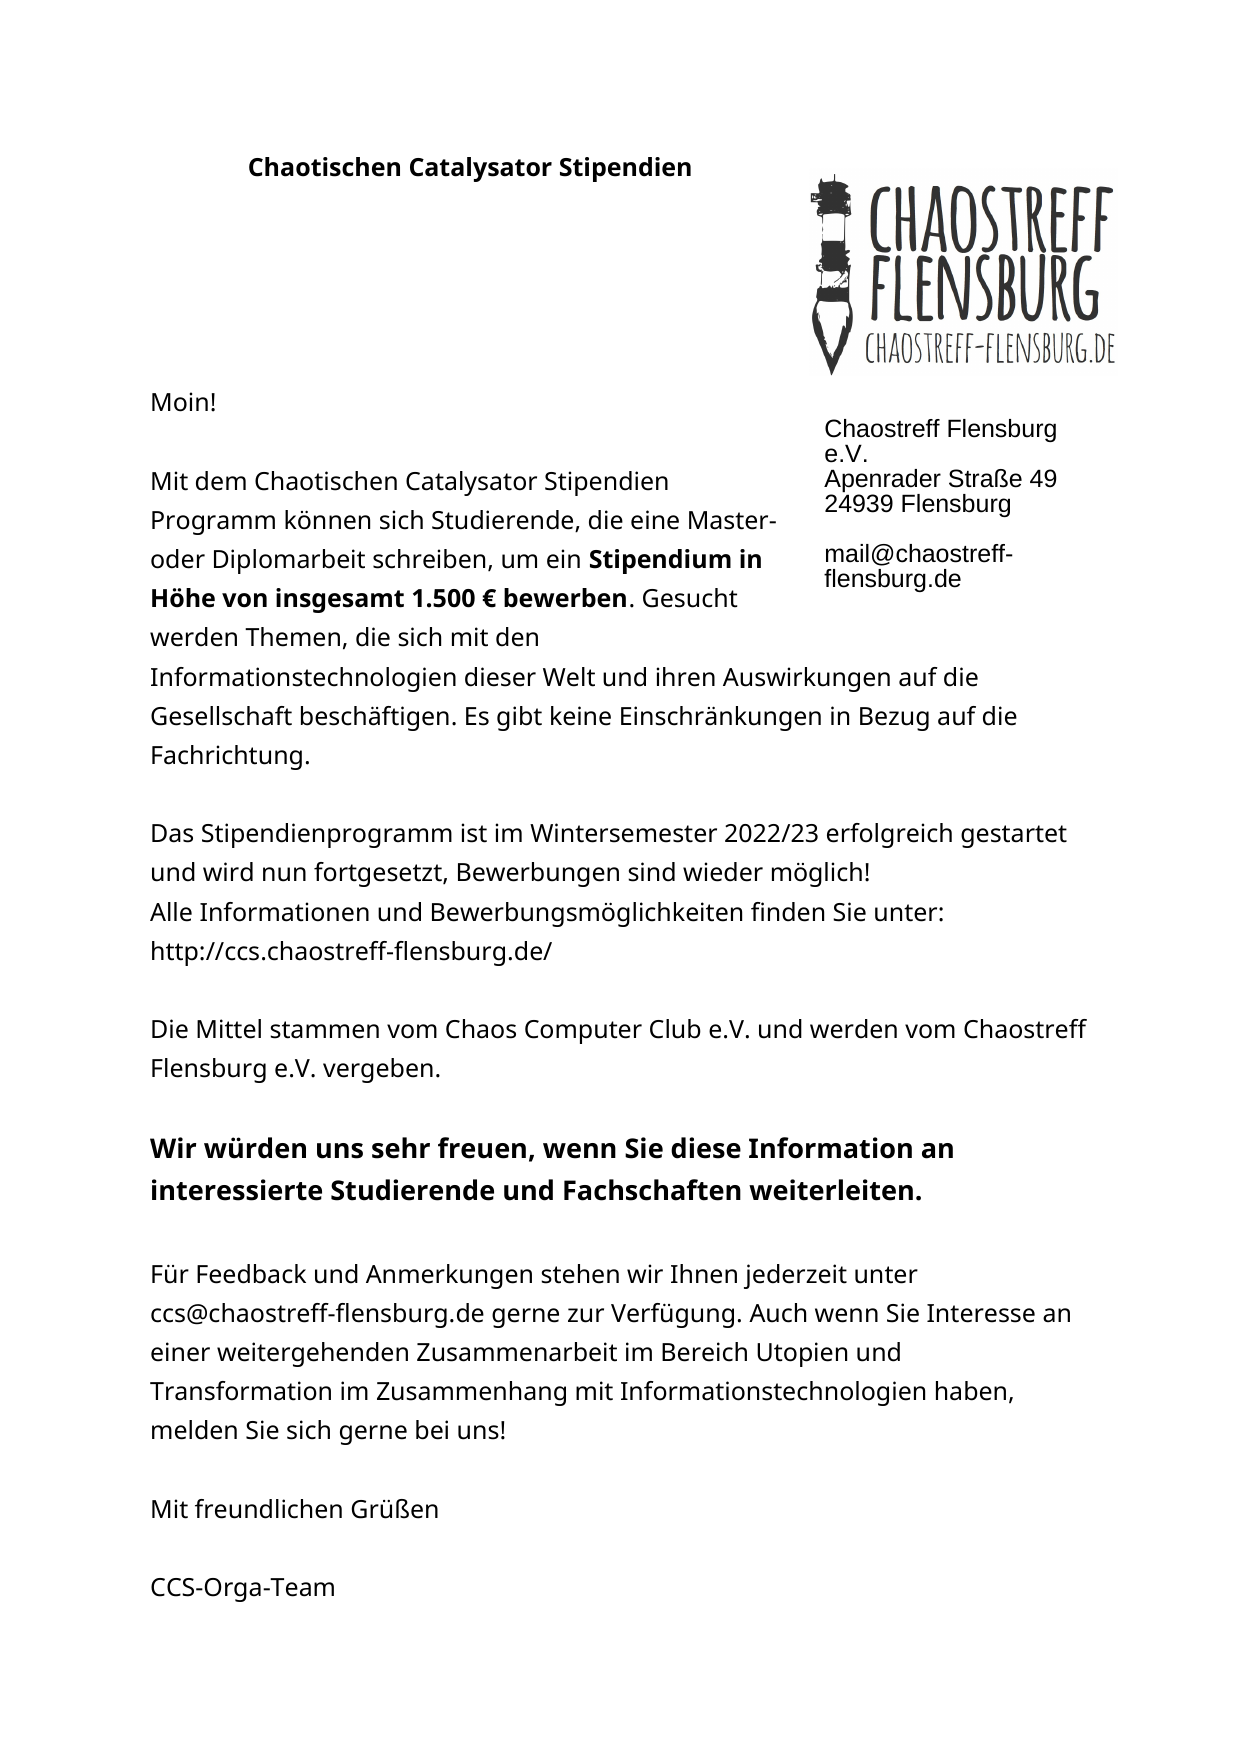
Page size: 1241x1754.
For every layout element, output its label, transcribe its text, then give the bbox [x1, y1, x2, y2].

picture [809, 168, 1118, 376]
text Mit freundlichen Grüßen [150, 1491, 1090, 1525]
text Alle Informationen und Bewerbungsmöglichkeiten finden Sie unter: http://ccs.chaostreff-flensburg.de/ [150, 894, 1090, 967]
text Die Mittel stammen vom Chaos Computer Club e.V. und werden vom Chaostreff Flensburg e.V. vergeben. [150, 1012, 1090, 1085]
text Wir würden uns sehr freuen, wenn Sie diese Information an interessierte Studierende und Fachschaften weiterleiten. [150, 1129, 1090, 1208]
text Für Feedback und Anmerkungen stehen wir Ihnen jederzeit unter ccs@chaostreff-flensburg.de gerne zur Verfügung. Auch wenn Sie Interesse an einer weitergehenden Zusammenarbeit im Bereich Utopien und Transformation im Zusammenhang mit Informationstechnologien haben, melden Sie sich gerne bei uns! [150, 1256, 1090, 1447]
text Chaotischen Catalysator Stipendien [150, 150, 1090, 184]
text CCS-Orga-Team [150, 1570, 1090, 1604]
text Moin! [150, 385, 1090, 419]
text Das Stipendienprogramm ist im Wintersemester 2022/23 erfolgreich gestartet und wird nun fortgesetzt, Bewerbungen sind wieder möglich! [150, 816, 1090, 889]
text Mit dem Chaotischen Catalysator Stipendien Programm können sich Studierende, die eine Master- oder Diplomarbeit schreiben, um ein Stipendium in Höhe von insgesamt 1.500 € bewerben. Gesucht werden Themen, die sich mit den Informationstechnologien dieser Welt und ihren Auswirkungen auf die Gesellschaft beschäftigen. Es gibt keine Einschränkungen in Bezug auf die Fachrichtung. [150, 463, 1090, 772]
